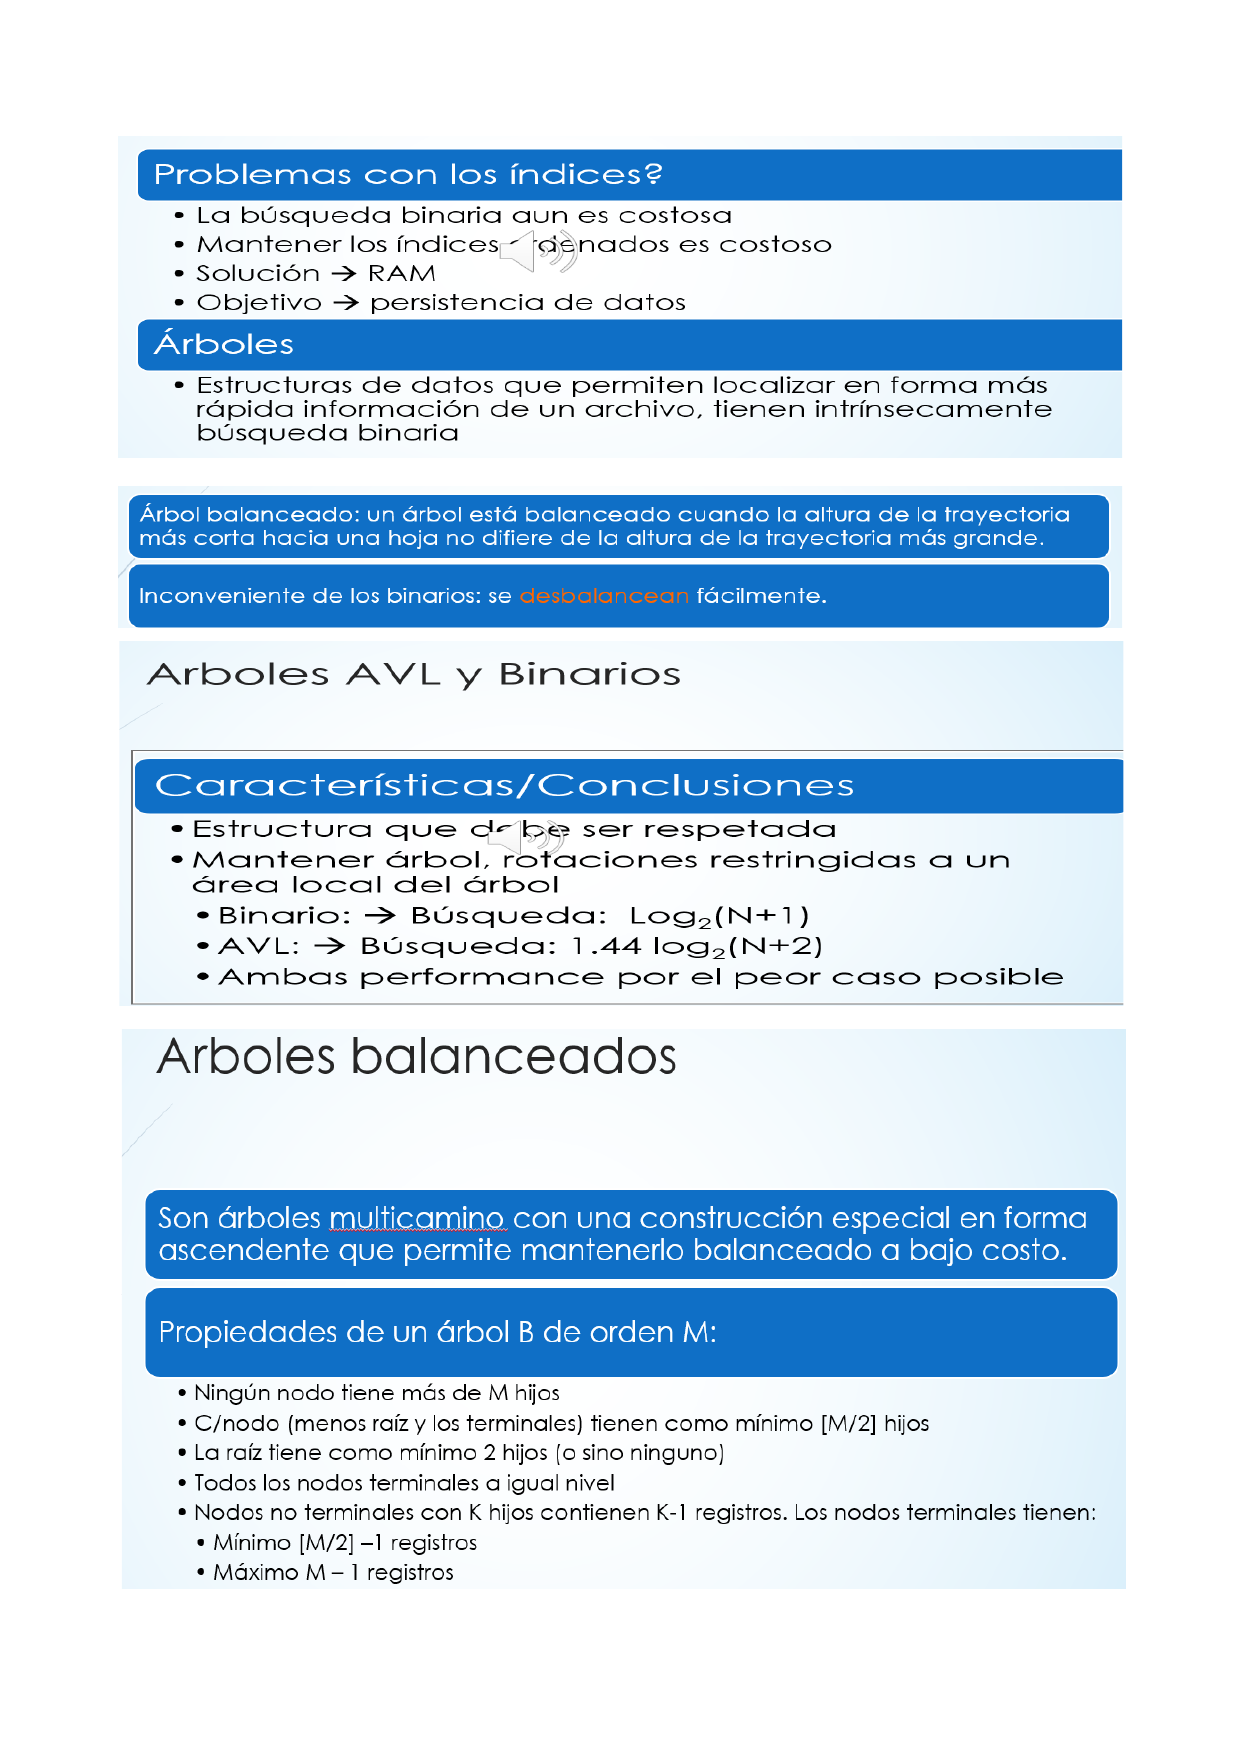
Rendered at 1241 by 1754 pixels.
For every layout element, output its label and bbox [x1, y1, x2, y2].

picture [121, 1029, 1126, 1589]
picture [118, 136, 1123, 458]
picture [119, 641, 1124, 1006]
picture [118, 486, 1123, 628]
